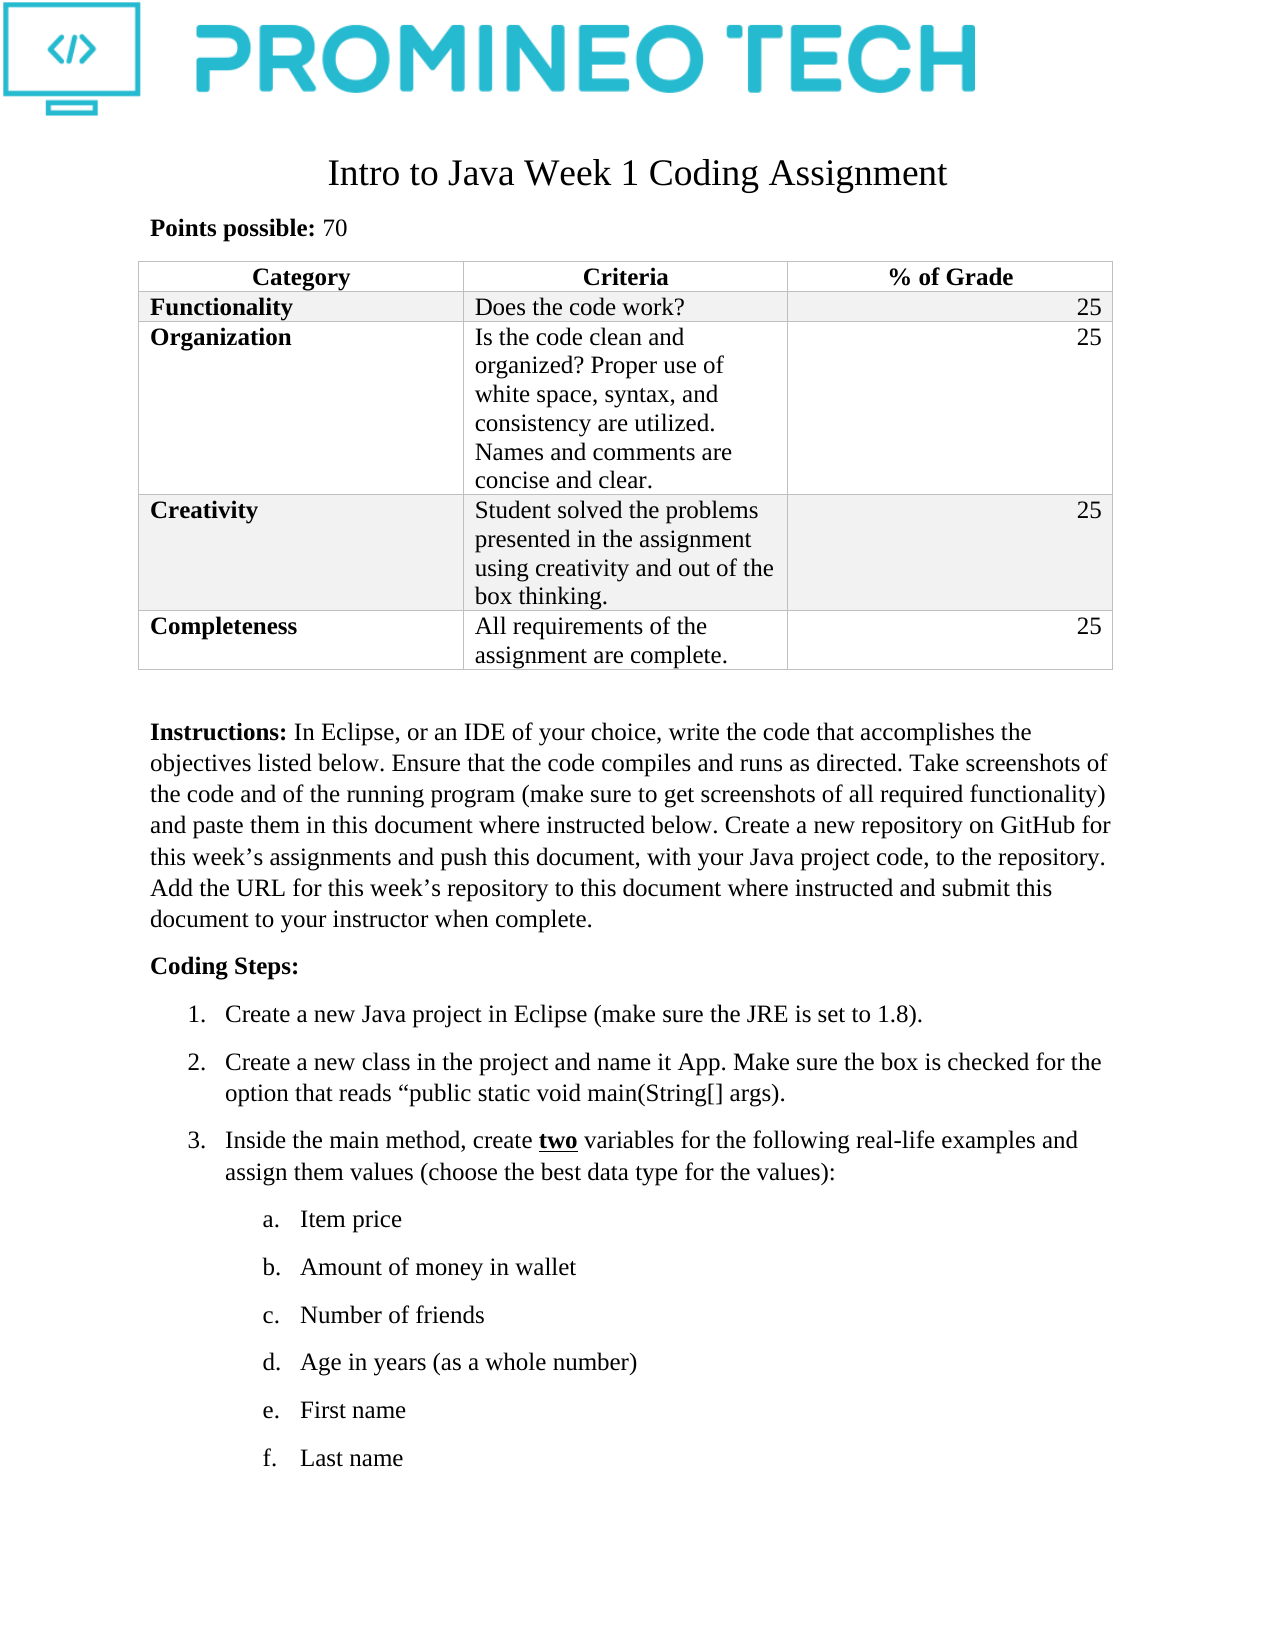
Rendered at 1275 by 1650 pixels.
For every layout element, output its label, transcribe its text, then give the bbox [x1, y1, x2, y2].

list First name [262, 1395, 1125, 1424]
table_cell 25 [788, 322, 1112, 494]
table_cell All requirements of the assignment are complete. [464, 611, 787, 669]
list Last name [262, 1443, 1125, 1472]
text Points possible: 70 [150, 213, 1125, 242]
list Create a new Java project in Eclipse (make sure the JRE is set to 1.8). [187, 999, 1125, 1028]
table_cell Is the code clean and organized? Proper use of white space, syntax, and consistency are utilized. Names and comments are concise and clear. [464, 322, 787, 494]
table_cell 25 [788, 611, 1112, 669]
table_cell Organization [139, 322, 463, 494]
list Create a new class in the project and name it App. Make sure the box is checked for the option that reads “public static void main(String[] args). [187, 1047, 1125, 1107]
list Age in years (as a whole number) [262, 1347, 1125, 1376]
text Coding Steps: [150, 951, 1125, 980]
table_cell Creativity [139, 495, 463, 610]
text Instructions: In Eclipse, or an IDE of your choice, write the code that accomplishes the objectives listed below. Ensure that the code compiles and runs as directed. Take screenshots of the code and of the running program (make sure to get screenshots of all required functionality) and paste them in this document where instructed below. Create a new repository on GitHub for this week’s assignments and push this document, with your Java project code, to the repository. Add the URL for this week’s repository to this document where instructed and submit this document to your instructor when complete. [150, 717, 1125, 932]
table_header Criteria [464, 262, 787, 291]
table_header % of Grade [788, 262, 1112, 291]
table_cell Completeness [139, 611, 463, 669]
table_cell Does the code work? [464, 292, 787, 321]
table_cell Functionality [139, 292, 463, 321]
text Intro to Java Week 1 Coding Assignment [150, 150, 1125, 193]
table_cell 25 [788, 292, 1112, 321]
table_cell 25 [788, 495, 1112, 610]
list Inside the main method, create two variables for the following real-life examples and assign them values (choose the best data type for the values): [187, 1126, 1125, 1185]
table_cell Student solved the problems presented in the assignment using creativity and out of the box thinking. [464, 495, 787, 610]
picture [0, 0, 975, 119]
list Amount of money in wallet [262, 1252, 1125, 1281]
list Number of friends [262, 1300, 1125, 1328]
table_header Category [139, 262, 463, 291]
list Item price [262, 1204, 1125, 1233]
